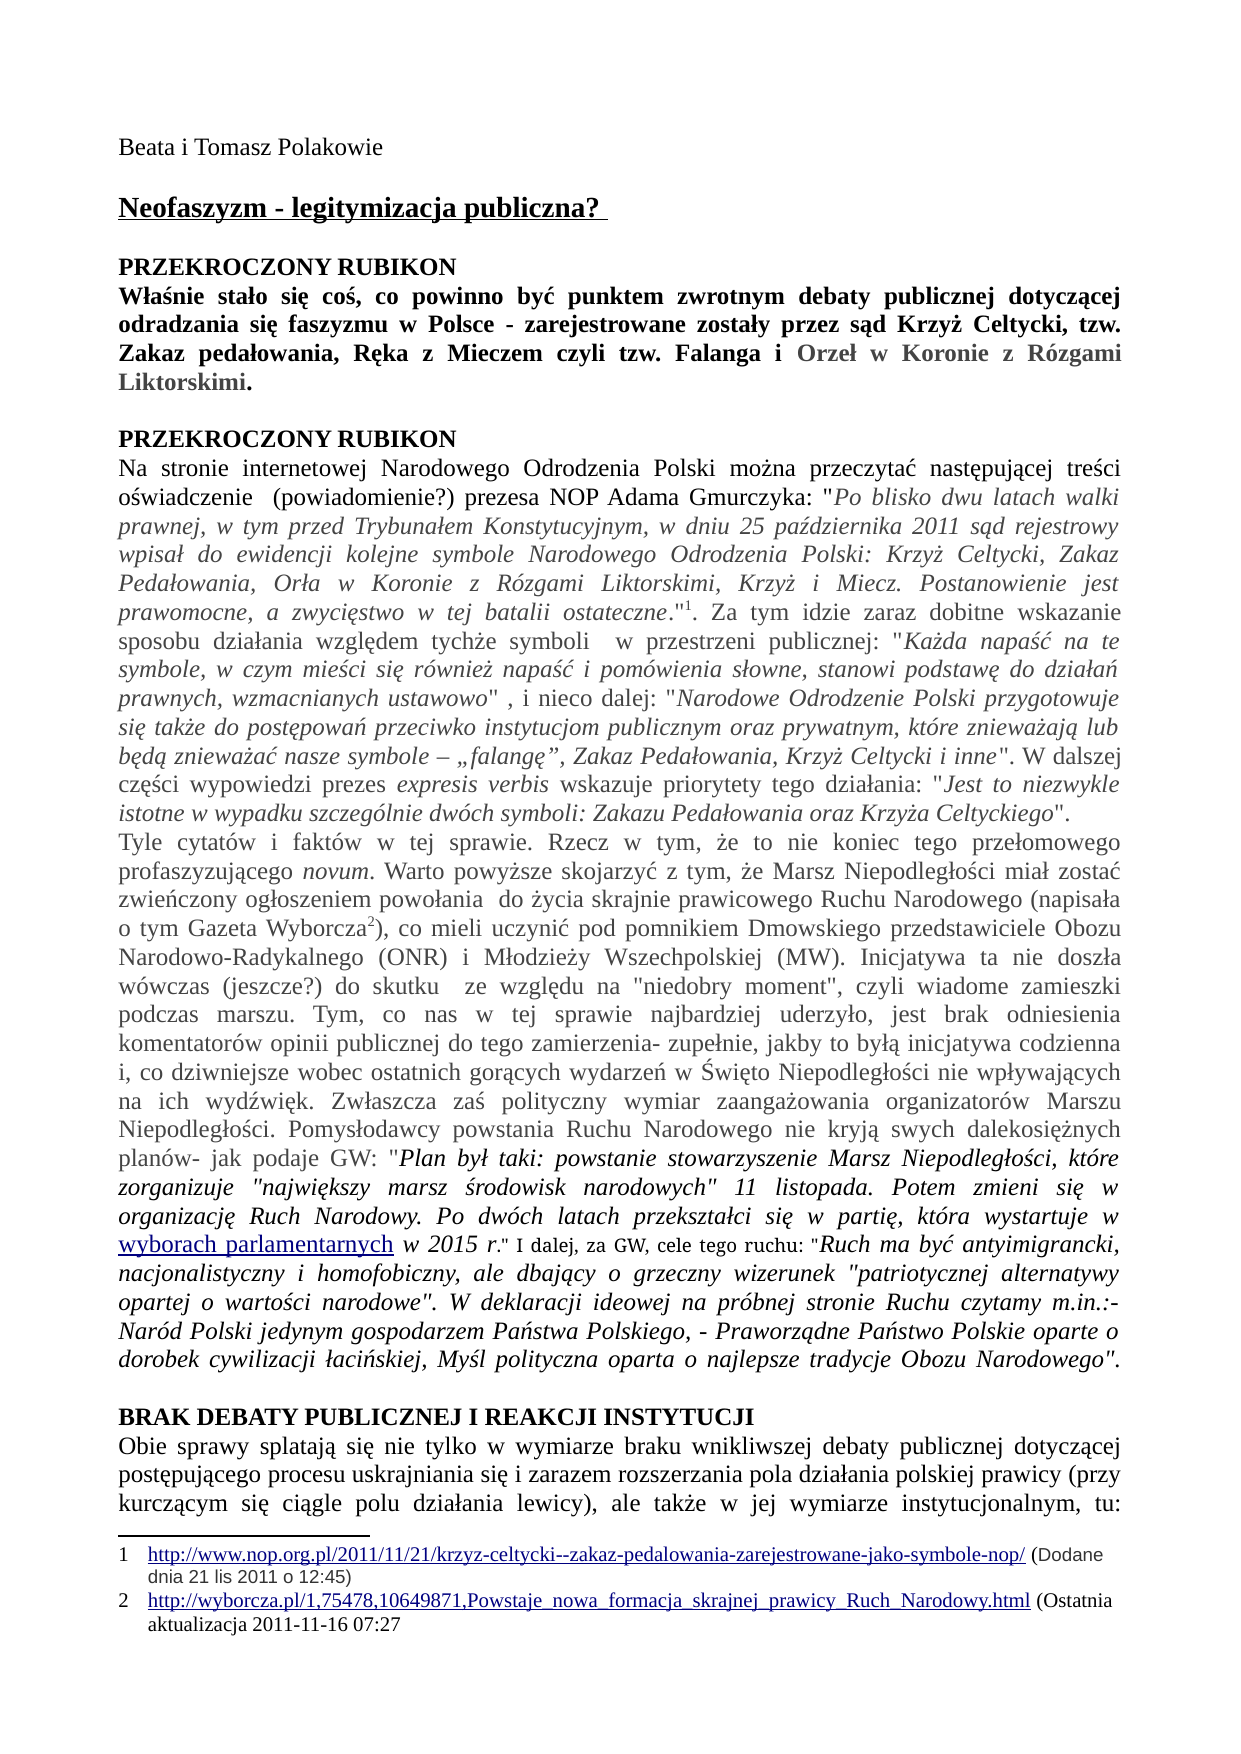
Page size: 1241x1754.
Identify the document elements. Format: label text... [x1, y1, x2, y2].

text Obie sprawy splatają się nie tylko w wymiarze braku wnikliwszej debaty publicznej dotyczącej postępującego procesu uskrajniania się i zarazem rozszerzania pola działania polskiej prawicy (przy kurczącym się ciągle polu działania lewicy), ale także w jej wymiarze instytucjonalnym, tu: [118, 1431, 1122, 1517]
text Neofaszyzm - legitymizacja publiczna? [118, 190, 1122, 223]
text BRAK DEBATY PUBLICZNEJ I REAKCJI INSTYTUCJI [118, 1402, 1122, 1431]
text Na stronie internetowej Narodowego Odrodzenia Polski można przeczytać następującej treści oświadczenie (powiadomienie?) prezesa NOP Adama Gmurczyka: "Po blisko dwu latach walki prawnej, w tym przed Trybunałem Konstytucyjnym, w dniu 25 października 2011 sąd rejestrowy wpisał do ewidencji kolejne symbole Narodowego Odrodzenia Polski: Krzyż Celtycki, Zakaz Pedałowania, Orła w Koronie z Rózgami Liktorskimi, Krzyż i Miecz. Postanowienie jest prawomocne, a zwycięstwo w tej batalii ostateczne.". Za tym idzie zaraz dobitne wskazanie sposobu działania względem tychże symboli w przestrzeni publicznej: "Każda napaść na te symbole, w czym mieści się również napaść i pomówienia słowne, stanowi podstawę do działań prawnych, wzmacnianych ustawowo" , i nieco dalej: "Narodowe Odrodzenie Polski przygotowuje się także do postępowań przeciwko instytucjom publicznym oraz prywatnym, które znieważają lub będą znieważać nasze symbole – „falangę”, Zakaz Pedałowania, Krzyż Celtycki i inne". W dalszej części wypowiedzi prezes expresis verbis wskazuje priorytety tego działania: "Jest to niezwykle istotne w wypadku szczególnie dwóch symboli: Zakazu Pedałowania oraz Krzyża Celtyckiego". [118, 453, 1122, 827]
text PRZEKROCZONY RUBIKON [118, 252, 1122, 281]
text Tyle cytatów i faktów w tej sprawie. Rzecz w tym, że to nie koniec tego przełomowego profaszyzującego novum. Warto powyższe skojarzyć z tym, że Marsz Niepodległości miał zostać zwieńczony ogłoszeniem powołania do życia skrajnie prawicowego Ruchu Narodowego (napisała o tym Gazeta Wyborcza), co mieli uczynić pod pomnikiem Dmowskiego przedstawiciele Obozu Narodowo-Radykalnego (ONR) i Młodzieży Wszechpolskiej (MW). Inicjatywa ta nie doszła wówczas (jeszcze?) do skutku ze względu na "niedobry moment", czyli wiadome zamieszki podczas marszu. Tym, co nas w tej sprawie najbardziej uderzyło, jest brak odniesienia komentatorów opinii publicznej do tego zamierzenia- zupełnie, jakby to byłą inicjatywa codzienna i, co dziwniejsze wobec ostatnich gorących wydarzeń w Święto Niepodległości nie wpływających na ich wydźwięk. Zwłaszcza zaś polityczny wymiar zaangażowania organizatorów Marszu Niepodległości. Pomysłodawcy powstania Ruchu Narodowego nie kryją swych dalekosiężnych planów- jak podaje GW: "Plan był taki: powstanie stowarzyszenie Marsz Niepodległości, które zorganizuje "największy marsz środowisk narodowych" 11 listopada. Potem zmieni się w organizację Ruch Narodowy. Po dwóch latach przekształci się w partię, która wystartuje w wyborach parlamentarnych w 2015 r." I dalej, za GW, cele tego ruchu: "Ruch ma być antyimigrancki, nacjonalistyczny i homofobiczny, ale dbający o grzeczny wizerunek "patriotycznej alternatywy opartej o wartości narodowe". W deklaracji ideowej na próbnej stronie Ruchu czytamy m.in.:- Naród Polski jedynym gospodarzem Państwa Polskiego, - Praworządne Państwo Polskie oparte o dorobek cywilizacji łacińskiej, Myśl polityczna oparta o najlepsze tradycje Obozu Narodowego". [118, 827, 1122, 1402]
text http://wyborcza.pl/1,75478,10649871,Powstaje_nowa_formacja_skrajnej_prawicy_Ruch_Narodowy.html (Ostatnia aktualizacja 2011-11-16 07:27 [118, 1588, 1122, 1636]
text Właśnie stało się coś, co powinno być punktem zwrotnym debaty publicznej dotyczącej odradzania się faszyzmu w Polsce - zarejestrowane zostały przez sąd Krzyż Celtycki, tzw. Zakaz pedałowania, Ręka z Mieczem czyli tzw. Falanga i Orzeł w Koronie z Rózgami Liktorskimi. [118, 281, 1122, 396]
text PRZEKROCZONY RUBIKON [118, 424, 1122, 453]
text http://www.nop.org.pl/2011/11/21/krzyz-celtycki--zakaz-pedalowania-zarejestrowane-jako-symbole-nop/ (Dodane dnia 21 lis 2011 o 12:45) [118, 1542, 1122, 1588]
text Beata i Tomasz Polakowie [118, 132, 1122, 161]
